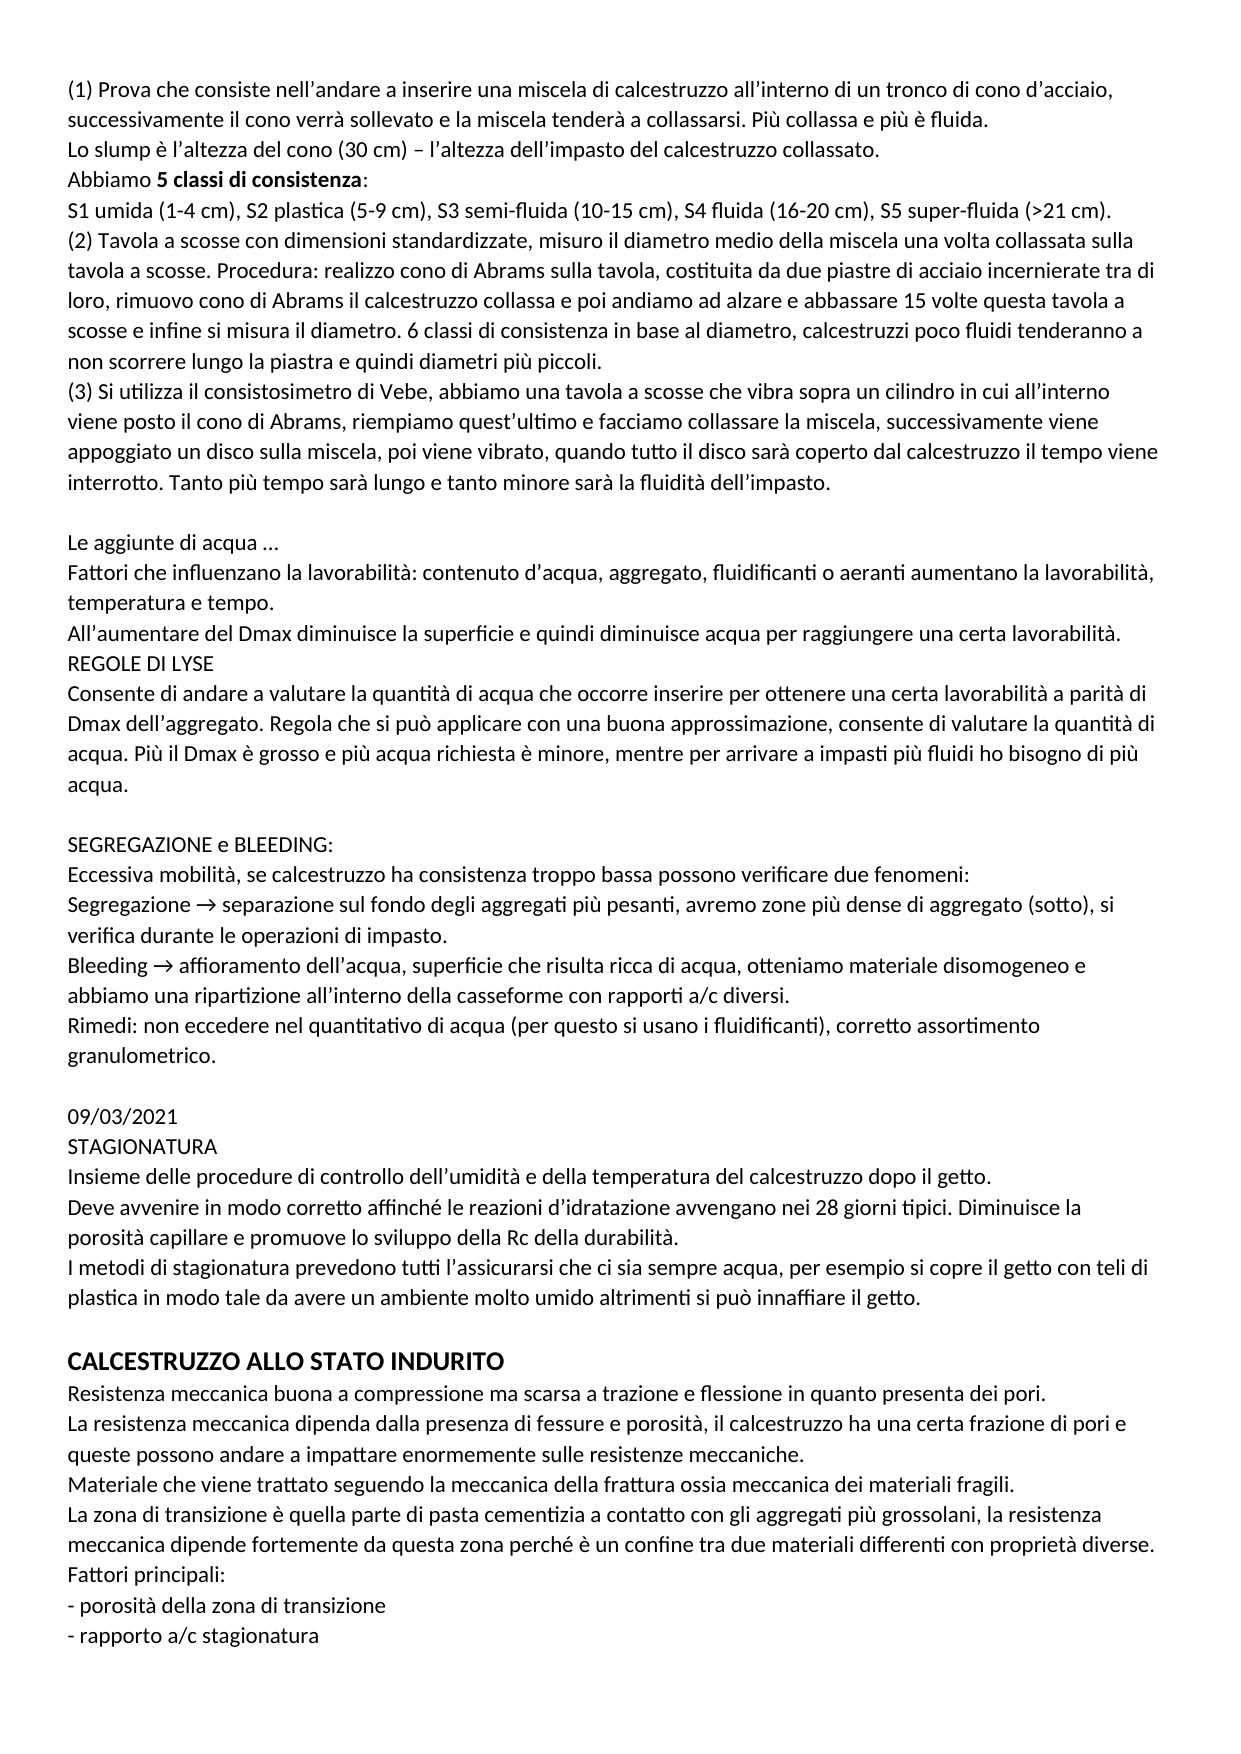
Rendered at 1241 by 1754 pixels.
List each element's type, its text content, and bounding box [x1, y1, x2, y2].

text (1) Prova che consiste nell’andare a inserire una miscela di calcestruzzo all’interno di un tronco di cono d’acciaio, successivamente il cono verrà sollevato e la miscela tenderà a collassarsi. Più collassa e più è fluida. Lo slump è l’altezza del cono (30 cm) – l’altezza dell’impasto del calcestruzzo collassato. Abbiamo 5 classi di consistenza: S1 umida (1-4 cm), S2 plastica (5-9 cm), S3 semi-fluida (10-15 cm), S4 fluida (16-20 cm), S5 super-fluida (>21 cm). (2) Tavola a scosse con dimensioni standardizzate, misuro il diametro medio della miscela una volta collassata sulla tavola a scosse. Procedura: realizzo cono di Abrams sulla tavola, costituita da due piastre di acciaio incernierate tra di loro, rimuovo cono di Abrams il calcestruzzo collassa e poi andiamo ad alzare e abbassare 15 volte questa tavola a scosse e infine si misura il diametro. 6 classi di consistenza in base al diametro, calcestruzzi poco fluidi tenderanno a non scorrere lungo la piastra e quindi diametri più piccoli. (3) Si utilizza il consistosimetro di Vebe, abbiamo una tavola a scosse che vibra sopra un cilindro in cui all’interno viene posto il cono di Abrams, riempiamo quest’ultimo e facciamo collassare la miscela, successivamente viene appoggiato un disco sulla miscela, poi viene vibrato, quando tutto il disco sarà coperto dal calcestruzzo il tempo viene interrotto. Tanto più tempo sarà lungo e tanto minore sarà la fluidità dell’impasto. Le aggiunte di acqua … Fattori che influenzano la lavorabilità: contenuto d’acqua, aggregato, fluidificanti o aeranti aumentano la lavorabilità, temperatura e tempo. All’aumentare del Dmax diminuisce la superficie e quindi diminuisce acqua per raggiungere una certa lavorabilità. REGOLE DI LYSE Consente di andare a valutare la quantità di acqua che occorre inserire per ottenere una certa lavorabilità a parità di Dmax dell’aggregato. Regola che si può applicare con una buona approssimazione, consente di valutare la quantità di acqua. Più il Dmax è grosso e più acqua richiesta è minore, mentre per arrivare a impasti più fluidi ho bisogno di più acqua. SEGREGAZIONE e BLEEDING: Eccessiva mobilità, se calcestruzzo ha consistenza troppo bassa possono verificare due fenomeni: Segregazione → separazione sul fondo degli aggregati più pesanti, avremo zone più dense di aggregato (sotto), si verifica durante le operazioni di impasto. Bleeding → affioramento dell’acqua, superficie che risulta ricca di acqua, otteniamo materiale disomogeneo e abbiamo una ripartizione all’interno della casseforme con rapporti a/c diversi. Rimedi: non eccedere nel quantitativo di acqua (per questo si usano i fluidificanti), corretto assortimento granulometrico. 09/03/2021 STAGIONATURA Insieme delle procedure di controllo dell’umidità e della temperatura del calcestruzzo dopo il getto. Deve avvenire in modo corretto affinché le reazioni d’idratazione avvengano nei 28 giorni tipici. Diminuisce la porosità capillare e promuove lo sviluppo della Rc della durabilità. I metodi di stagionatura prevedono tutti l’assicurarsi che ci sia sempre acqua, per esempio si copre il getto con teli di plastica in modo tale da avere un ambiente molto umido altrimenti si può innaffiare il getto. CALCESTRUZZO ALLO STATO INDURITO Resistenza meccanica buona a compressione ma scarsa a trazione e flessione in quanto presenta dei pori. La resistenza meccanica dipenda dalla presenza di fessure e porosità, il calcestruzzo ha una certa frazione di pori e queste possono andare a impattare enormemente sulle resistenze meccaniche. Materiale che viene trattato seguendo la meccanica della frattura ossia meccanica dei materiali fragili. La zona di transizione è quella parte di pasta cementizia a contatto con gli aggregati più grossolani, la resistenza meccanica dipende fortemente da questa zona perché è un confine tra due materiali differenti con proprietà diverse. Fattori principali: - porosità della zona di transizione - rapporto a/c stagionatura [67, 75, 1165, 1649]
